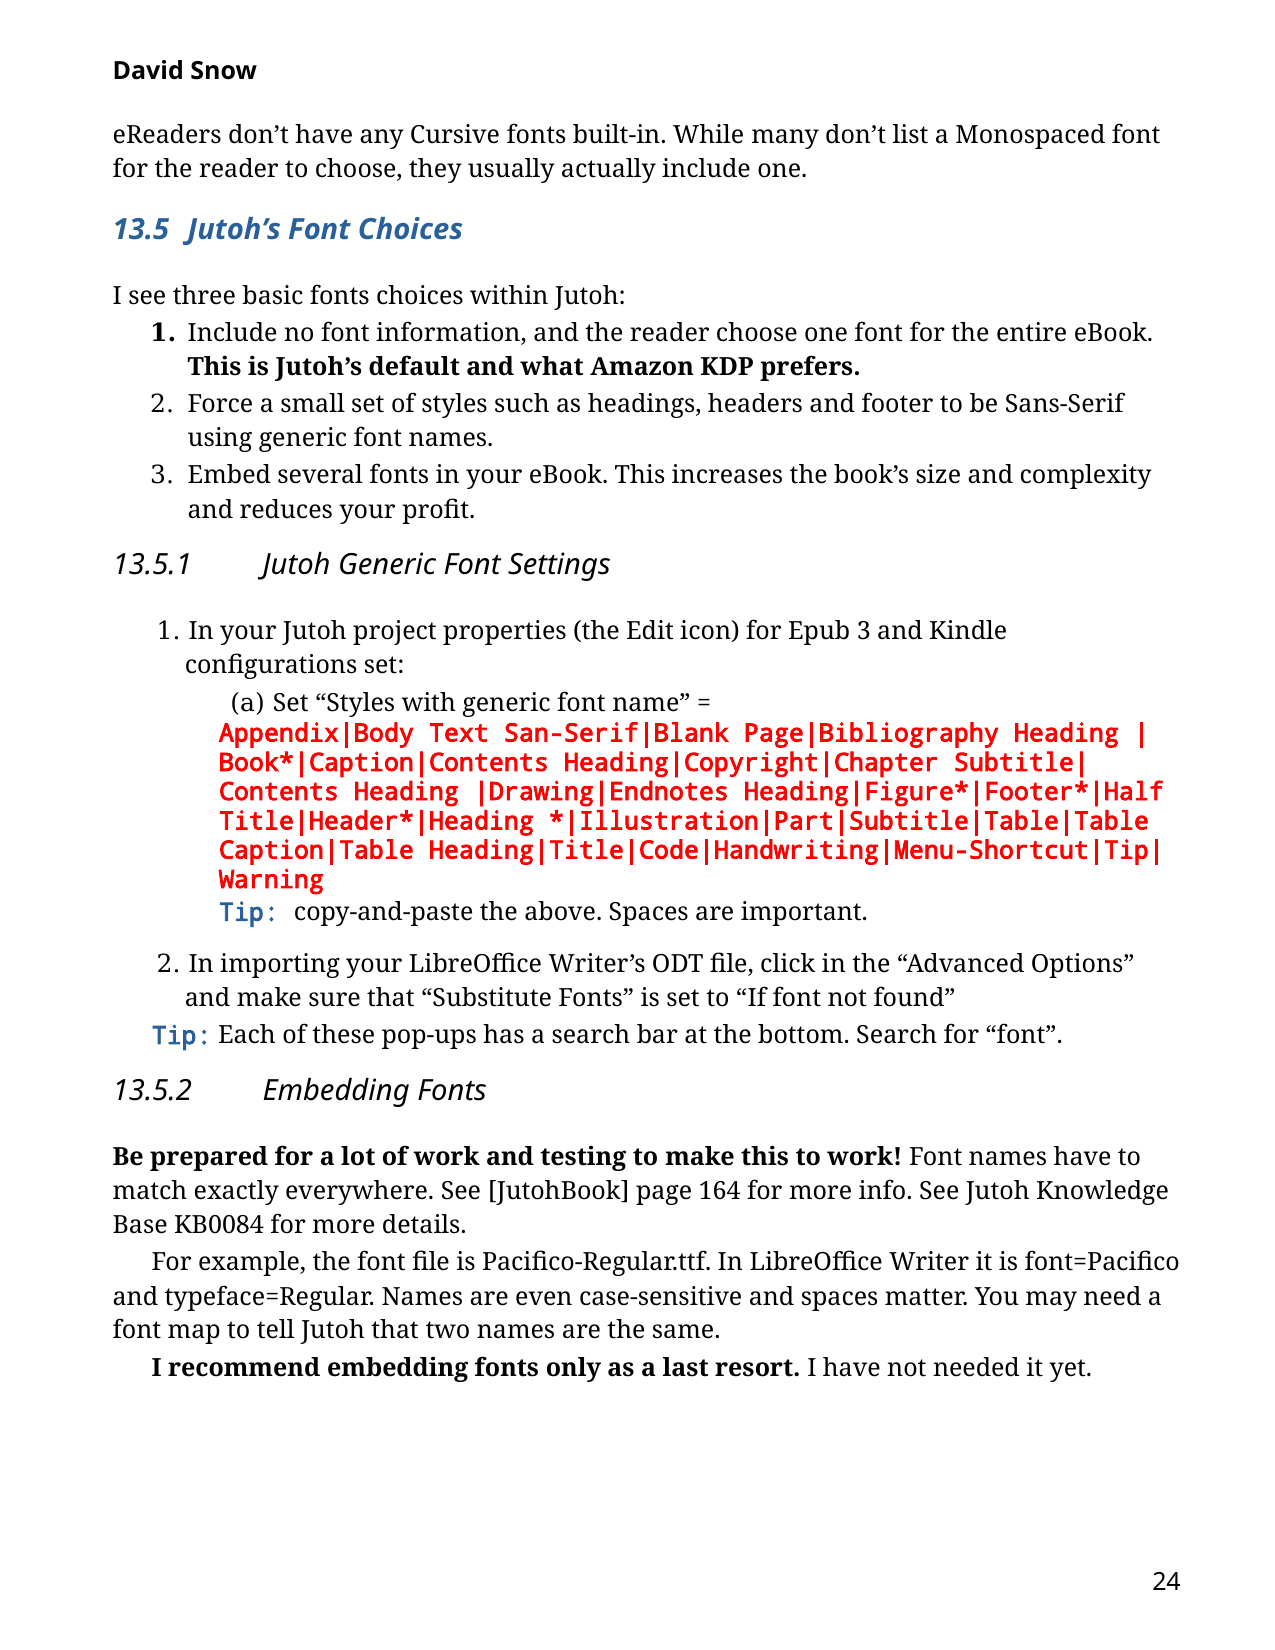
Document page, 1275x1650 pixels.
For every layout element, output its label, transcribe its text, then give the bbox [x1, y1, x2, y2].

list Embed several fonts in your eBook. This increases the book’s size and complexity and reduces your profit. [150, 457, 1181, 525]
text I recommend embedding fonts only as a last resort. I have not needed it yet. [112, 1349, 1181, 1383]
subtitle Embedding Fonts [112, 1069, 1181, 1109]
subtitle Jutoh’s Font Choices [112, 208, 1181, 248]
list Force a small set of styles such as headings, headers and footer to be Sans-Serif using generic font names. [150, 386, 1181, 454]
list In your Jutoh project properties (the Edit icon) for Epub 3 and Kindle configurations set: [148, 613, 1181, 681]
list Set “Styles with generic font name” = Appendix|Body Text San-Serif|Blank Page|Bibliography Heading |Book*|Caption|Contents Heading|Copyright|Chapter Subtitle|Contents Heading |Drawing|Endnotes Heading|Figure*|Footer*|Half Title|Header*|Heading *|Illustration|Part|Subtitle|Table|Table Caption|Table Heading|Title|Code|Handwriting|Menu-Shortcut|Tip|Warning Tip: copy-and-paste the above. Spaces are important. [183, 684, 1181, 928]
list Include no font information, and the reader choose one font for the entire eBook. This is Jutoh’s default and what Amazon KDP prefers. [150, 315, 1181, 383]
text Tip: Each of these pop-ups has a search bar at the bottom. Search for “font”. [112, 1017, 1181, 1051]
subtitle Jutoh Generic Font Settings [112, 543, 1181, 583]
text For example, the font file is Pacifico-Regular.ttf. In LibreOffice Writer it is font=Pacifico and typeface=Regular. Names are even case-sensitive and spaces matter. You may need a font map to tell Jutoh that two names are the same. [112, 1244, 1181, 1346]
text eReaders don’t have any Cursive fonts built-in. While many don’t list a Monospaced font for the reader to choose, they usually actually include one. [112, 117, 1181, 185]
list In importing your LibreOffice Writer’s ODT file, click in the “Advanced Options” and make sure that “Substitute Fonts” is set to “If font not found” [148, 946, 1181, 1014]
text I see three basic fonts choices within Jutoh: [112, 278, 1181, 312]
text Be prepared for a lot of work and testing to make this to work! Font names have to match exactly everywhere. See [JutohBook] page 164 for more info. See Jutoh Knowledge Base KB0084 for more details. [112, 1139, 1181, 1241]
